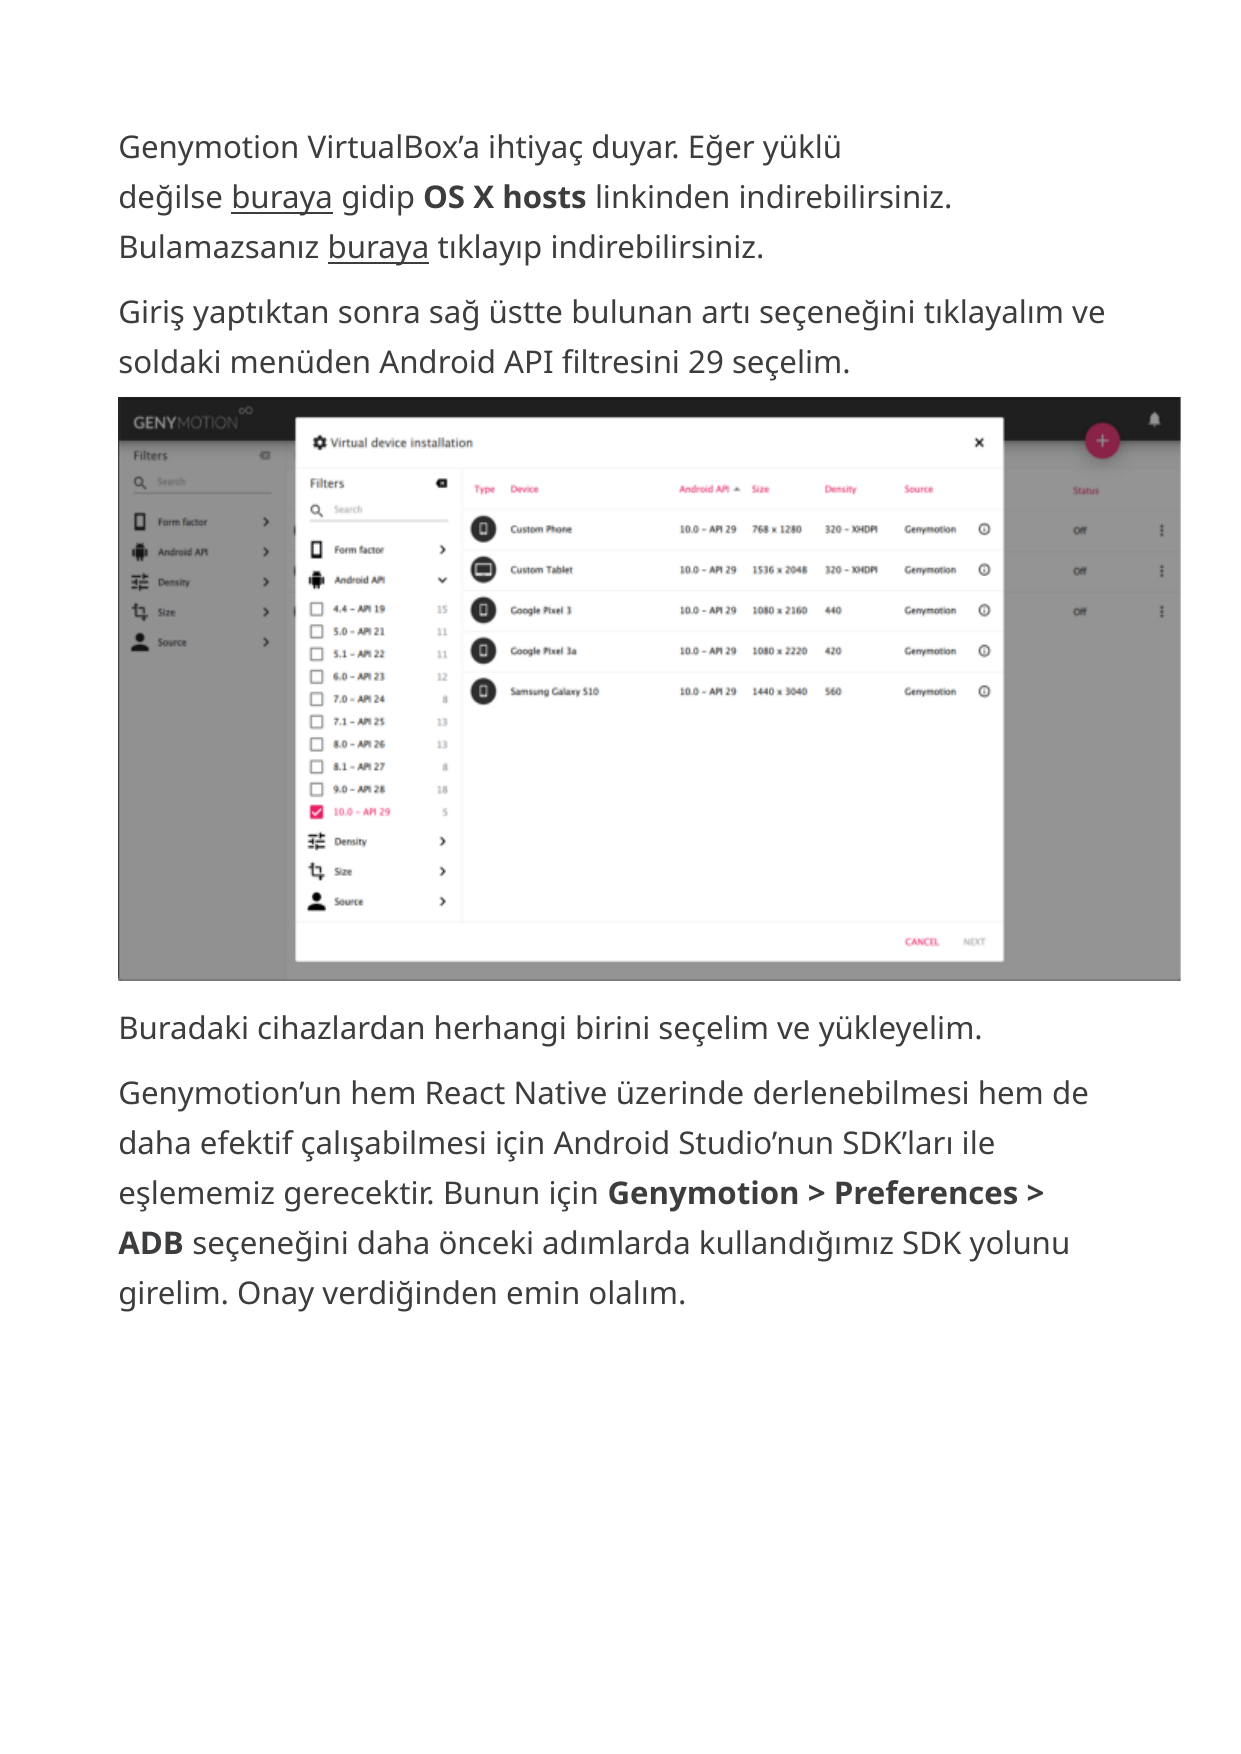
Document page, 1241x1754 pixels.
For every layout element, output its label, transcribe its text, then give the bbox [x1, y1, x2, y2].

text Genymotion’un hem React Native üzerinde derlenebilmesi hem de daha efektif çalışabilmesi için Android Studio’nun SDK’ları ile eşlememiz gerecektir. Bunun için Genymotion > Preferences > ADB seçeneğini daha önceki adımlarda kullandığımız SDK yolunu girelim. Onay verdiğinden emin olalım. [118, 1063, 1122, 1313]
picture [118, 397, 1181, 981]
text Genymotion VirtualBox’a ihtiyaç duyar. Eğer yüklü değilse buraya gidip OS X hosts linkinden indirebilirsiniz. Bulamazsanız buraya tıklayıp indirebilirsiniz. [118, 118, 1122, 268]
text Buradaki cihazlardan herhangi birini seçelim ve yükleyelim. [118, 999, 1122, 1049]
text Giriş yaptıktan sonra sağ üstte bulunan artı seçeneğini tıklayalım ve soldaki menüden Android API filtresini 29 seçelim. [118, 283, 1122, 383]
